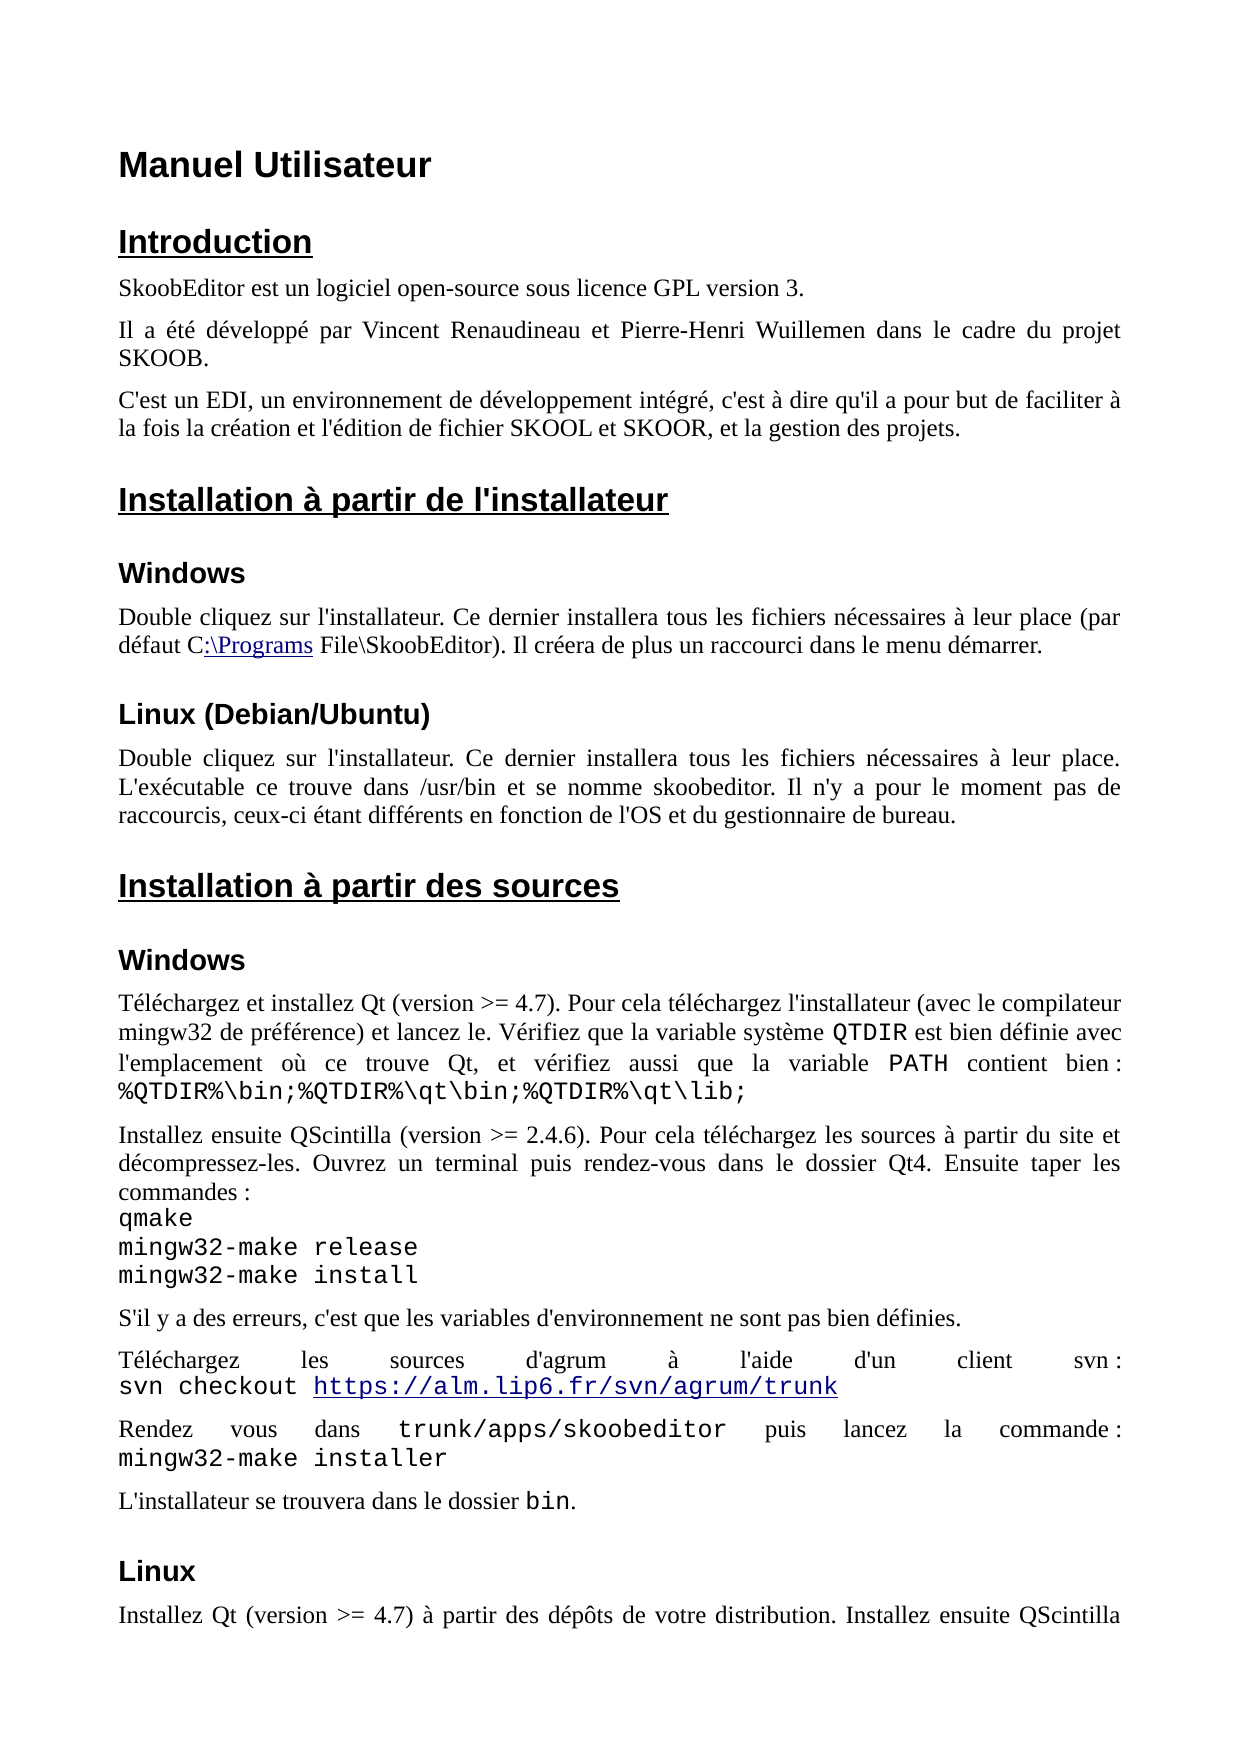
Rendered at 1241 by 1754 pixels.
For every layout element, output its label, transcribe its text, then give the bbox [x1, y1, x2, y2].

subtitle Windows [118, 556, 1122, 589]
text L'installateur se trouvera dans le dossier bin. [118, 1486, 1122, 1517]
text Il a été développé par Vincent Renaudineau et Pierre-Henri Wuillemen dans le cadre du projet SKOOB. [118, 315, 1122, 372]
subtitle Windows [118, 942, 1122, 976]
text S'il y a des erreurs, c'est que les variables d'environnement ne sont pas bien définies. [118, 1303, 1122, 1332]
text Installez ensuite QScintilla (version >= 2.4.6). Pour cela téléchargez les sources à partir du site et décompressez-les. Ouvrez un terminal puis rendez-vous dans le dossier Qt4. Ensuite taper les commandes : qmake mingw32-make release mingw32-make install [118, 1120, 1122, 1291]
text Double cliquez sur l'installateur. Ce dernier installera tous les fichiers nécessaires à leur place (par défaut C:\Programs File\SkoobEditor). Il créera de plus un raccourci dans le menu démarrer. [118, 602, 1122, 659]
subtitle Installation à partir de l'installateur [118, 480, 1122, 518]
text C'est un EDI, un environnement de développement intégré, c'est à dire qu'il a pour but de faciliter à la fois la création et l'édition de fichier SKOOL et SKOOR, et la gestion des projets. [118, 385, 1122, 442]
subtitle Linux (Debian/Ubuntu) [118, 697, 1122, 730]
text Téléchargez les sources d'agrum à l'aide d'un client svn : svn checkout https://alm.lip6.fr/svn/agrum/trunk [118, 1345, 1122, 1402]
subtitle Introduction [118, 223, 1122, 261]
text Installez Qt (version >= 4.7) à partir des dépôts de votre distribution. Installez ensuite QScintilla [118, 1600, 1122, 1629]
text SkoobEditor est un logiciel open-source sous licence GPL version 3. [118, 273, 1122, 302]
text Téléchargez et installez Qt (version >= 4.7). Pour cela téléchargez l'installateur (avec le compilateur mingw32 de préférence) et lancez le. Vérifiez que la variable système QTDIR est bien définie avec l'emplacement où ce trouve Qt, et vérifiez aussi que la variable PATH contient bien : %QTDIR%\bin;%QTDIR%\qt\bin;%QTDIR%\qt\lib; [118, 988, 1122, 1107]
subtitle Manuel Utilisateur [118, 143, 1122, 185]
text Rendez vous dans trunk/apps/skoobeditor puis lancez la commande : mingw32-make installer [118, 1414, 1122, 1473]
subtitle Installation à partir des sources [118, 867, 1122, 905]
text Double cliquez sur l'installateur. Ce dernier installera tous les fichiers nécessaires à leur place. L'exécutable ce trouve dans /usr/bin et se nomme skoobeditor. Il n'y a pour le moment pas de raccourcis, ceux-ci étant différents en fonction de l'OS et du gestionnaire de bureau. [118, 743, 1122, 829]
subtitle Linux [118, 1554, 1122, 1588]
